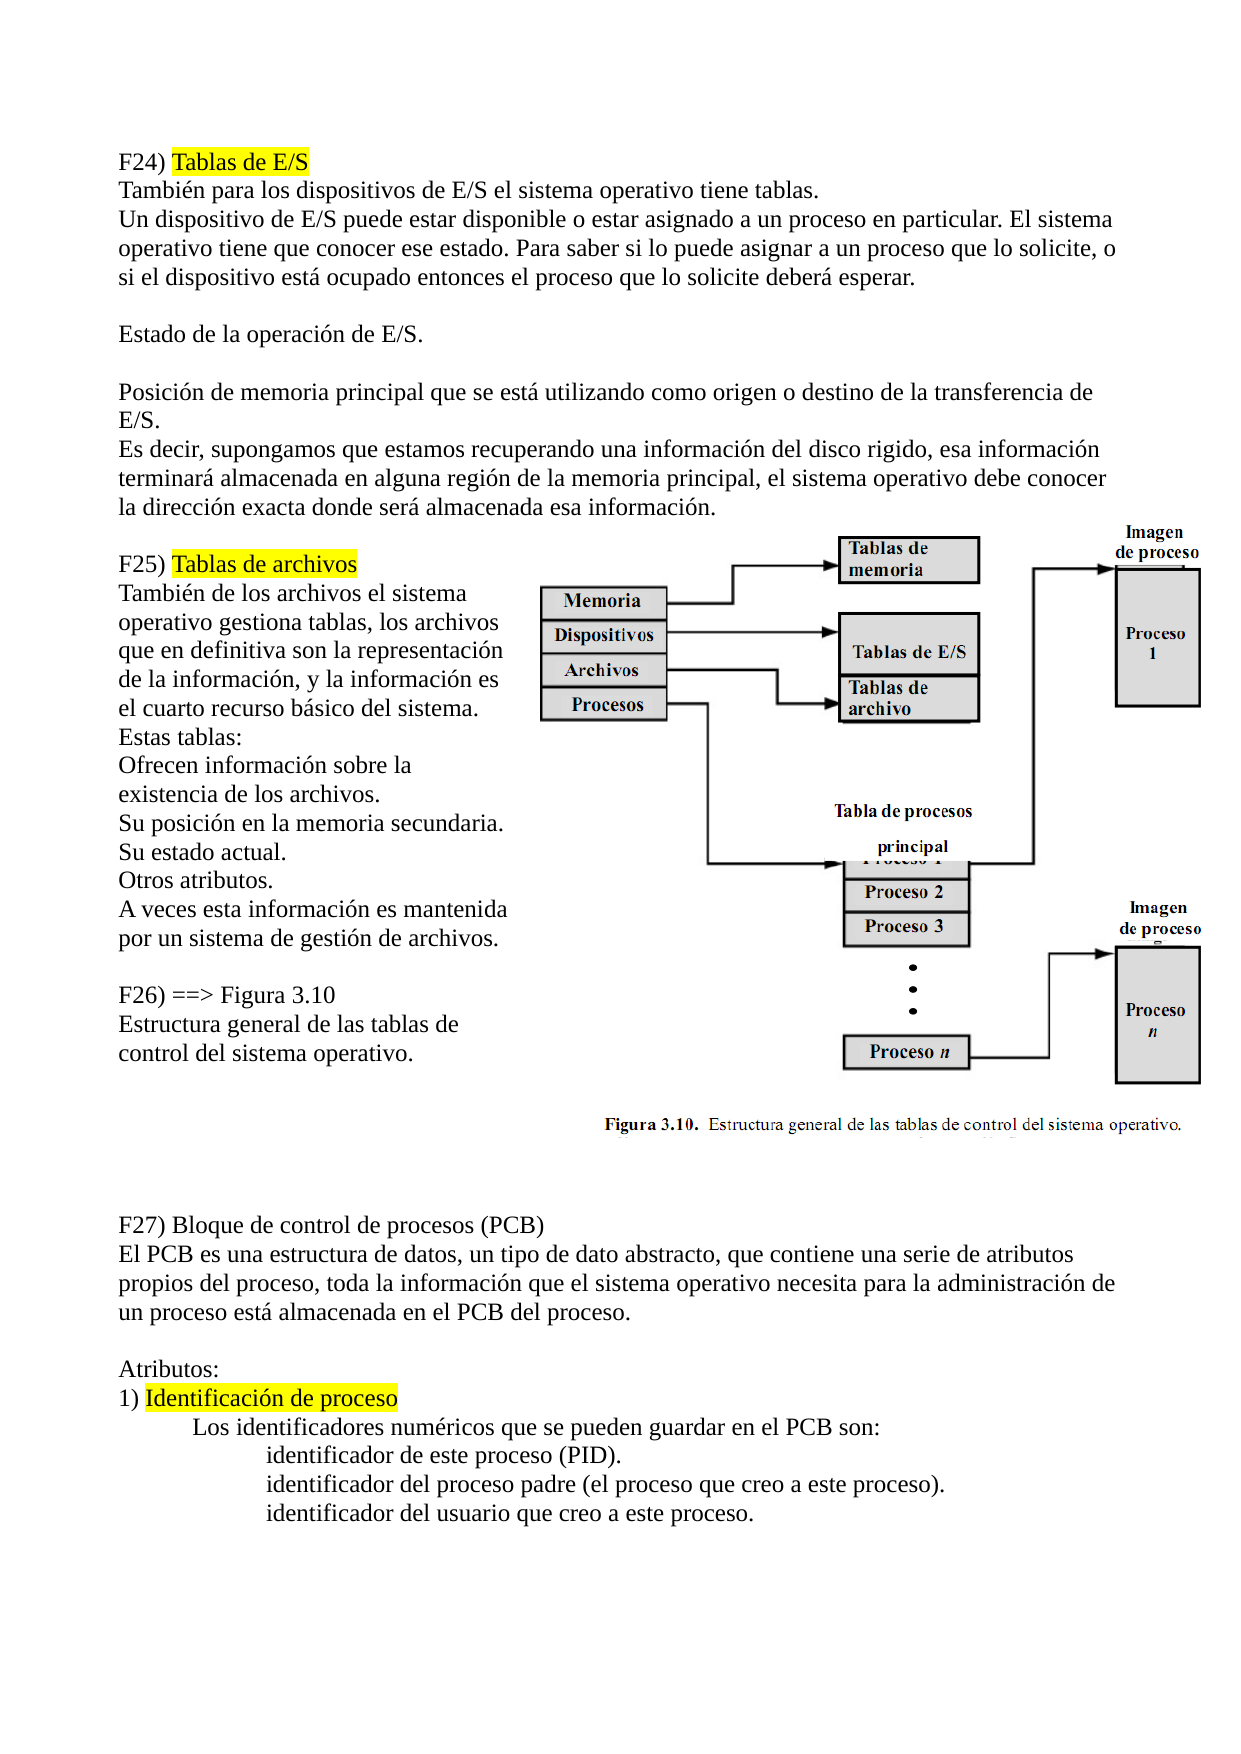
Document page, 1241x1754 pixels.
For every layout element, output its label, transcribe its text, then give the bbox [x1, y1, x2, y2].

text identificador del usuario que creo a este proceso. [118, 1498, 1122, 1527]
text Estas tablas: [118, 722, 517, 751]
text También para los dispositivos de E/S el sistema operativo tiene tablas. [118, 176, 1122, 204]
text A veces esta información es mantenida por un sistema de gestión de archivos. [118, 894, 517, 952]
text F27) Bloque de control de procesos (PCB) [118, 1211, 1122, 1239]
text Es decir, supongamos que estamos recuperando una información del disco rigido, esa información terminará almacenada en alguna región de la memoria principal, el sistema operativo debe conocer la dirección exacta donde será almacenada esa información. [118, 434, 1122, 521]
text F26) ==> Figura 3.10 [118, 981, 517, 1009]
text Un dispositivo de E/S puede estar disponible o estar asignado a un proceso en particular. El sistema operativo tiene que conocer ese estado. Para saber si lo puede asignar a un proceso que lo solicite, o si el dispositivo está ocupado entonces el proceso que lo solicite deberá esperar. [118, 204, 1122, 291]
text identificador del proceso padre (el proceso que creo a este proceso). [118, 1469, 1122, 1498]
text F25) Tablas de archivos [118, 549, 517, 578]
text 1) Identificación de proceso [118, 1383, 1122, 1412]
text identificador de este proceso (PID). [118, 1441, 1122, 1469]
text Estado de la operación de E/S. [118, 319, 1122, 348]
text Su estado actual. [118, 837, 517, 866]
text F24) Tablas de E/S [118, 147, 1122, 176]
text Otros atributos. [118, 866, 517, 894]
text Posición de memoria principal que se está utilizando como origen o destino de la transferencia de E/S. [118, 377, 1122, 434]
text El PCB es una estructura de datos, un tipo de dato abstracto, que contiene una serie de atributos propios del proceso, toda la información que el sistema operativo necesita para la administración de un proceso está almacenada en el PCB del proceso. [118, 1239, 1122, 1326]
text Su posición en la memoria secundaria. [118, 808, 517, 837]
text Atributos: [118, 1354, 1122, 1383]
text También de los archivos el sistema operativo gestiona tablas, los archivos que en definitiva son la representación de la información, y la información es el cuarto recurso básico del sistema. [118, 578, 517, 722]
text Estructura general de las tablas de control del sistema operativo. [118, 1009, 517, 1067]
text Los identificadores numéricos que se pueden guardar en el PCB son: [118, 1412, 1122, 1441]
text Ofrecen información sobre la existencia de los archivos. [118, 751, 517, 808]
picture [517, 524, 1241, 1145]
